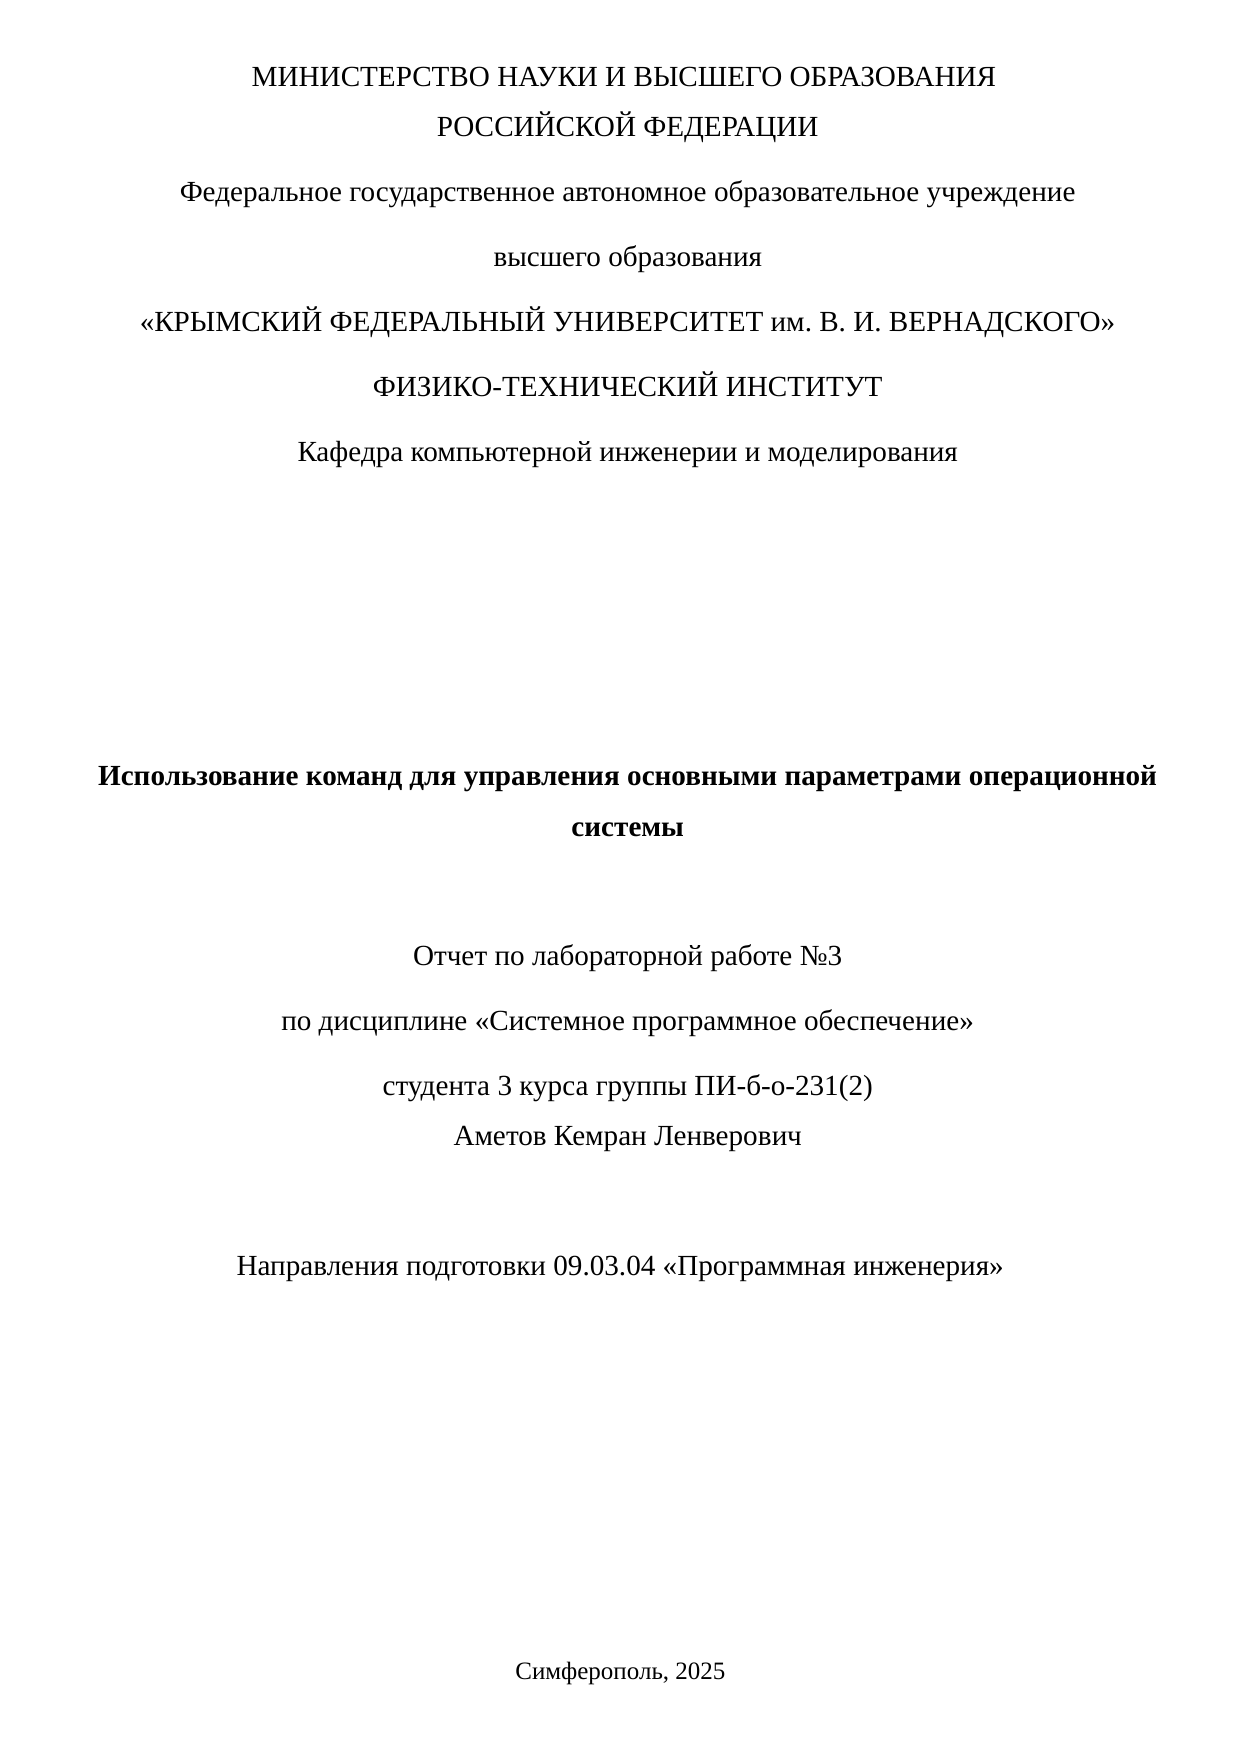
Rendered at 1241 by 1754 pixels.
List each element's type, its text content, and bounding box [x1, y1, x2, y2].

text Симферополь, 2025 [59, 1656, 1181, 1684]
text Отчет по лабораторной работе №3 [59, 938, 1196, 972]
text Федеральное государственное автономное образовательное учреждение [59, 174, 1196, 208]
text Кафедра компьютерной инженерии и моделирования [59, 434, 1196, 467]
text высшего образования [59, 239, 1196, 273]
text МИНИСТЕРСТВО НАУКИ И ВЫСШЕГО ОБРАЗОВАНИЯ РОССИЙСКОЙ ФЕДЕРАЦИИ [59, 59, 1196, 143]
text по дисциплине «Системное программное обеспечение» [59, 1003, 1196, 1037]
text «КРЫМСКИЙ ФЕДЕРАЛЬНЫЙ УНИВЕРСИТЕТ им. В. И. ВЕРНАДСКОГО» [59, 304, 1196, 338]
text Направления подготовки 09.03.04 «Программная инженерия» [59, 1248, 1181, 1325]
text студента 3 курса группы ПИ-б-о-231(2) Аметов Кемран Ленверович [59, 1068, 1196, 1152]
text Использование команд для управления основными параметрами операционной системы [59, 758, 1196, 842]
text ФИЗИКО-ТЕХНИЧЕСКИЙ ИНСТИТУТ [59, 369, 1196, 402]
